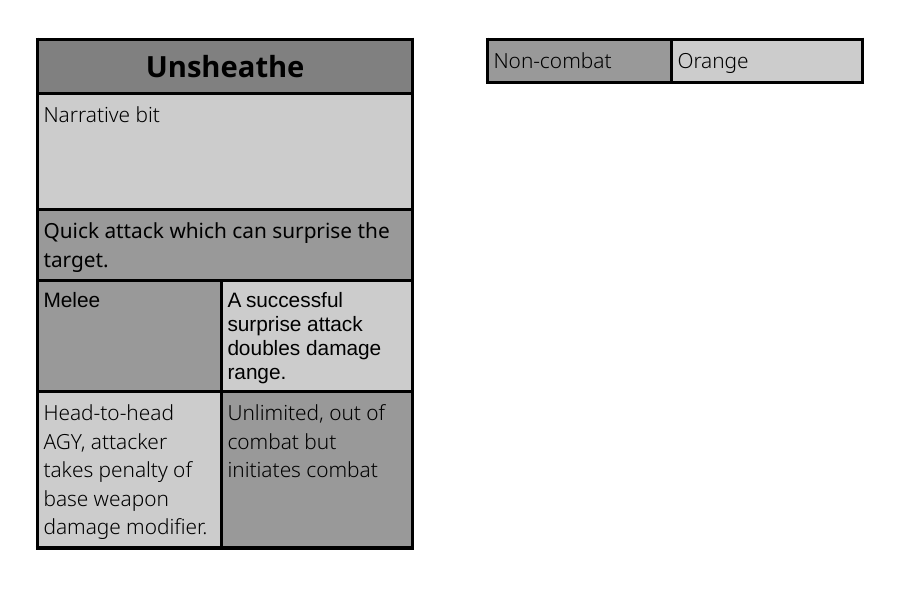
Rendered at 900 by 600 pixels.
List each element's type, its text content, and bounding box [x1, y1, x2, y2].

table_cell Melee [39, 282, 220, 390]
table_cell Non-combat [489, 41, 670, 81]
table_cell Orange [673, 41, 861, 81]
table_cell Head-to-head AGY, attacker takes penalty of base weapon damage modifier. [39, 393, 220, 546]
table_cell A successful surprise attack doubles damage range. [223, 282, 411, 390]
table_cell Unlimited, out of combat but initiates combat [223, 393, 411, 546]
table_header Unsheathe [39, 41, 411, 92]
table_cell Quick attack which can surprise the target. [39, 211, 411, 279]
table_cell Narrative bit [39, 95, 411, 208]
